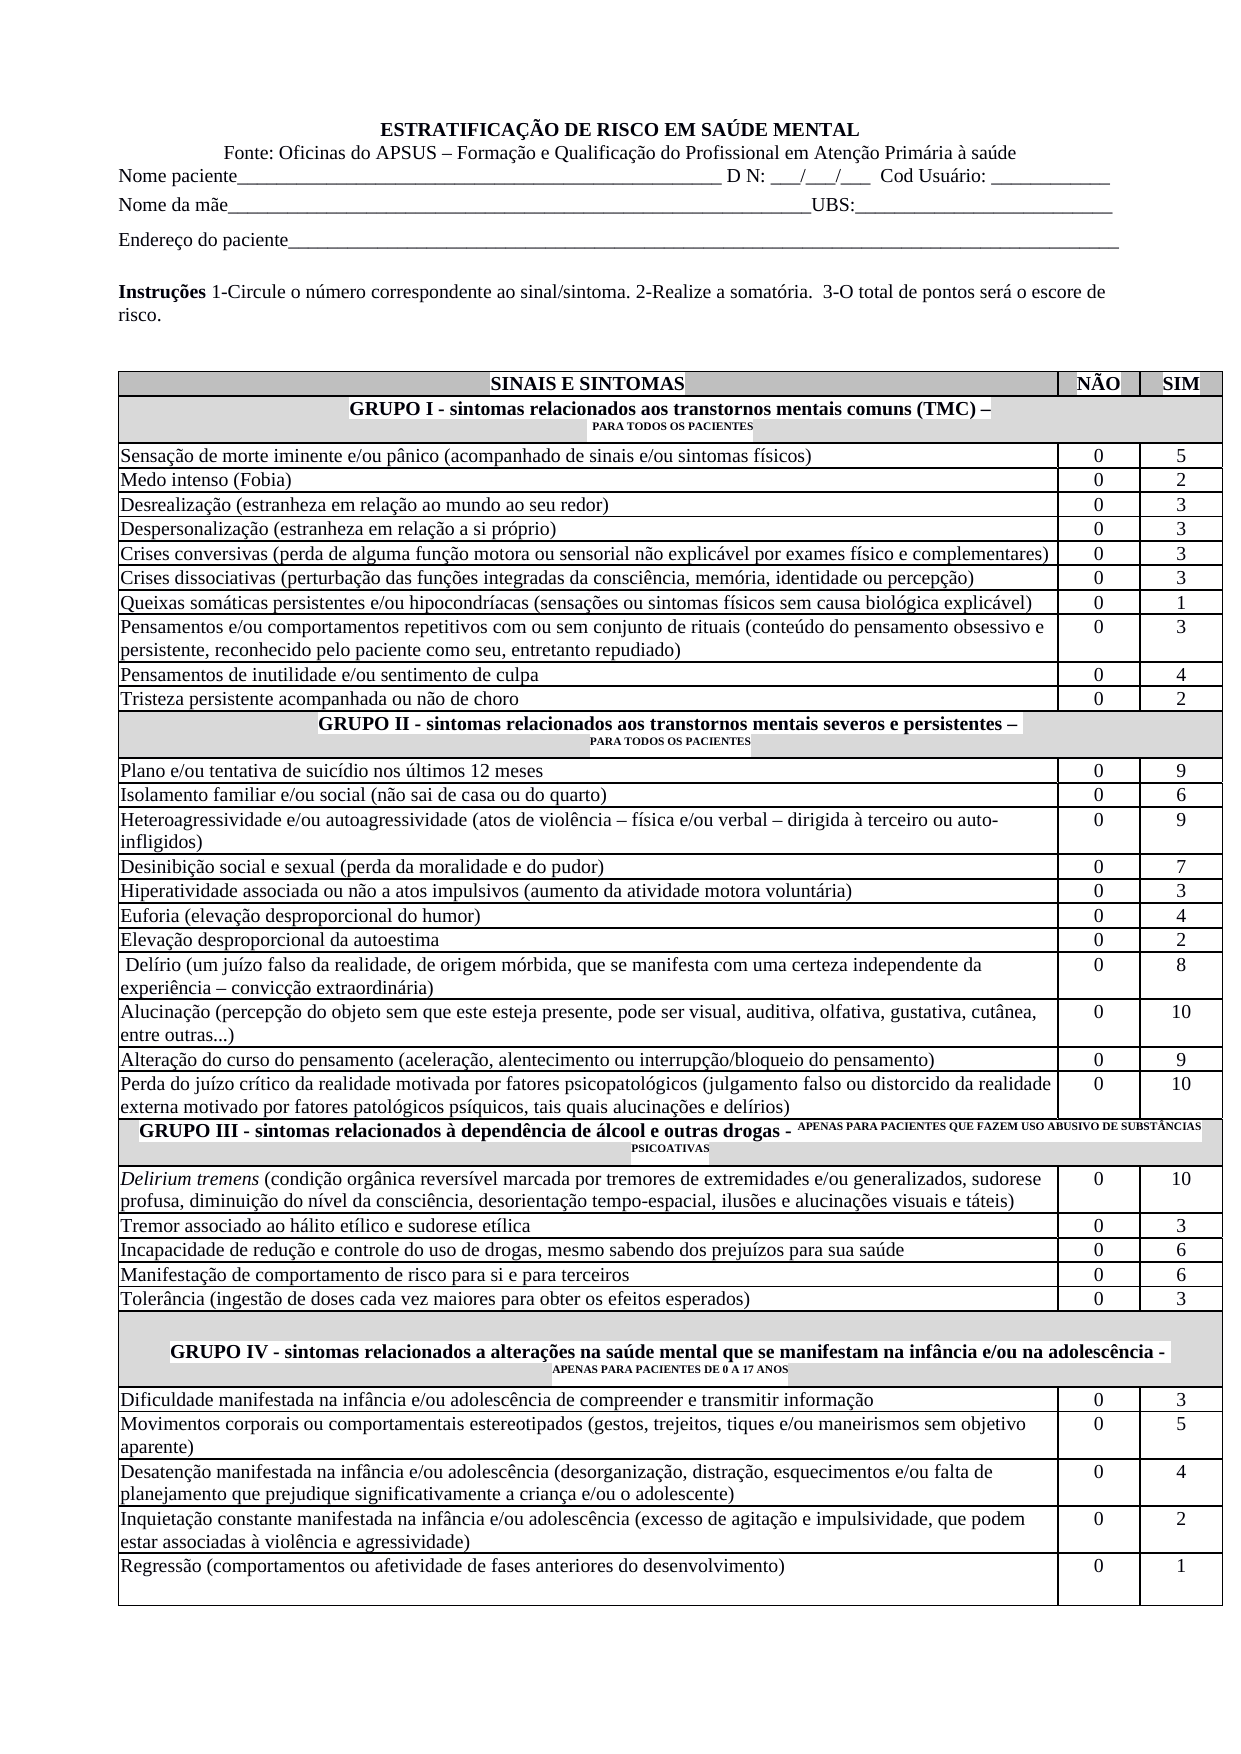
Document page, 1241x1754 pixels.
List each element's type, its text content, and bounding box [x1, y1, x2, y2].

table_cell 0 [1059, 759, 1139, 782]
table_cell Dificuldade manifestada na infância e/ou adolescência de compreender e transmitir informação [119, 1388, 1057, 1411]
text ESTRATIFICAÇÃO DE RISCO EM SAÚDE MENTAL [118, 118, 1122, 141]
table_cell Perda do juízo crítico da realidade motivada por fatores psicopatológicos (julgamento falso ou distorcido da realidade externa motivado por fatores patológicos psíquicos, tais quais alucinações e delírios) [119, 1072, 1057, 1118]
table_header SIM [1141, 372, 1222, 395]
table_cell Manifestação de comportamento de risco para si e para terceiros [119, 1263, 1057, 1286]
table_cell 0 [1059, 663, 1139, 685]
table_cell 0 [1059, 953, 1139, 998]
table_cell Heteroagressividade e/ou autoagressividade (atos de violência – física e/ou verbal – dirigida à terceiro ou auto-infligidos) [119, 808, 1057, 853]
table_cell 6 [1141, 784, 1222, 806]
table_cell 1 [1141, 1554, 1222, 1605]
table_cell 10 [1141, 1072, 1222, 1118]
table_cell 2 [1141, 687, 1222, 710]
table_cell Delírio (um juízo falso da realidade, de origem mórbida, que se manifesta com uma certeza independente da experiência – convicção extraordinária) [119, 953, 1057, 998]
table_cell 8 [1141, 953, 1222, 998]
table_cell 2 [1141, 469, 1222, 491]
table_cell 0 [1059, 1239, 1139, 1261]
table_cell Incapacidade de redução e controle do uso de drogas, mesmo sabendo dos prejuízos para sua saúde [119, 1239, 1057, 1261]
table_cell Inquietação constante manifestada na infância e/ou adolescência (excesso de agitação e impulsividade, que podem estar associadas à violência e agressividade) [119, 1507, 1057, 1552]
table_cell 3 [1141, 615, 1222, 661]
table_cell Regressão (comportamentos ou afetividade de fases anteriores do desenvolvimento) [119, 1554, 1057, 1605]
table_cell 2 [1141, 1507, 1222, 1552]
table_cell Movimentos corporais ou comportamentais estereotipados (gestos, trejeitos, tiques e/ou maneirismos sem objetivo aparente) [119, 1412, 1057, 1458]
table_cell 0 [1059, 1287, 1139, 1310]
table_cell Isolamento familiar e/ou social (não sai de casa ou do quarto) [119, 784, 1057, 806]
table_cell 10 [1141, 1167, 1222, 1212]
table_cell 4 [1141, 1460, 1222, 1505]
table_cell Desatenção manifestada na infância e/ou adolescência (desorganização, distração, esquecimentos e/ou falta de planejamento que prejudique significativamente a criança e/ou o adolescente) [119, 1460, 1057, 1505]
table_cell 3 [1141, 517, 1222, 540]
table_cell Pensamentos e/ou comportamentos repetitivos com ou sem conjunto de rituais (conteúdo do pensamento obsessivo e persistente, reconhecido pelo paciente como seu, entretanto repudiado) [119, 615, 1057, 661]
table_cell 0 [1059, 687, 1139, 710]
table_cell Crises conversivas (perda de alguma função motora ou sensorial não explicável por exames físico e complementares) [119, 542, 1057, 564]
table_cell 3 [1141, 566, 1222, 589]
table_header NÃO [1059, 372, 1139, 395]
table_cell 7 [1141, 855, 1222, 878]
table_cell 3 [1141, 542, 1222, 564]
table_cell Despersonalização (estranheza em relação a si próprio) [119, 517, 1057, 540]
table_cell 9 [1141, 808, 1222, 853]
table_cell 0 [1059, 1507, 1139, 1552]
table_cell Tolerância (ingestão de doses cada vez maiores para obter os efeitos esperados) [119, 1287, 1057, 1310]
table_cell 3 [1141, 493, 1222, 516]
table_cell 2 [1141, 929, 1222, 951]
table_cell 0 [1059, 1460, 1139, 1505]
table_cell Alucinação (percepção do objeto sem que este esteja presente, pode ser visual, auditiva, olfativa, gustativa, cutânea, entre outras...) [119, 1000, 1057, 1046]
table_cell Pensamentos de inutilidade e/ou sentimento de culpa [119, 663, 1057, 685]
table_cell 0 [1059, 444, 1139, 467]
table_cell 0 [1059, 1263, 1139, 1286]
table_cell 0 [1059, 566, 1139, 589]
table_cell GRUPO IV - sintomas relacionados a alterações na saúde mental que se manifestam na infância e/ou na adolescência - APENAS PARA PACIENTES DE 0 A 17 ANOS [119, 1312, 1222, 1386]
text Endereço do paciente____________________________________________________________________________________ [118, 228, 1122, 251]
table_cell 3 [1141, 1287, 1222, 1310]
table_cell 0 [1059, 493, 1139, 516]
table_cell Sensação de morte iminente e/ou pânico (acompanhado de sinais e/ou sintomas físicos) [119, 444, 1057, 467]
table_cell 0 [1059, 880, 1139, 902]
table_cell 9 [1141, 1048, 1222, 1070]
table_cell 0 [1059, 929, 1139, 951]
table_cell 4 [1141, 663, 1222, 685]
table_cell 3 [1141, 1388, 1222, 1411]
table_cell 5 [1141, 1412, 1222, 1458]
table_cell 3 [1141, 1214, 1222, 1237]
table_cell Crises dissociativas (perturbação das funções integradas da consciência, memória, identidade ou percepção) [119, 566, 1057, 589]
table_cell 0 [1059, 784, 1139, 806]
table_cell 0 [1059, 808, 1139, 853]
table_cell Alteração do curso do pensamento (aceleração, alentecimento ou interrupção/bloqueio do pensamento) [119, 1048, 1057, 1070]
table_cell 0 [1059, 591, 1139, 613]
text Fonte: Oficinas do APSUS – Formação e Qualificação do Profissional em Atenção Primária à saúde [118, 141, 1122, 164]
table_cell Euforia (elevação desproporcional do humor) [119, 904, 1057, 927]
text Instruções 1-Circule o número correspondente ao sinal/sintoma. 2-Realize a somatória. 3-O total de pontos será o escore de risco. [118, 280, 1122, 326]
table_header SINAIS E SINTOMAS [119, 372, 1057, 395]
table_cell 4 [1141, 904, 1222, 927]
table_cell 6 [1141, 1239, 1222, 1261]
table_cell 5 [1141, 444, 1222, 467]
table_cell Elevação desproporcional da autoestima [119, 929, 1057, 951]
table_cell Delirium tremens (condição orgânica reversível marcada por tremores de extremidades e/ou generalizados, sudorese profusa, diminuição do nível da consciência, desorientação tempo-espacial, ilusões e alucinações visuais e táteis) [119, 1167, 1057, 1212]
table_cell GRUPO II - sintomas relacionados aos transtornos mentais severos e persistentes – PARA TODOS OS PACIENTES [119, 712, 1222, 757]
table_cell Medo intenso (Fobia) [119, 469, 1057, 491]
table_cell Tristeza persistente acompanhada ou não de choro [119, 687, 1057, 710]
table_cell 0 [1059, 1554, 1139, 1605]
table_cell Tremor associado ao hálito etílico e sudorese etílica [119, 1214, 1057, 1237]
table_cell 0 [1059, 855, 1139, 878]
table_cell 6 [1141, 1263, 1222, 1286]
table_cell 0 [1059, 1167, 1139, 1212]
table_cell 0 [1059, 1048, 1139, 1070]
table_cell 3 [1141, 880, 1222, 902]
table_cell 0 [1059, 1072, 1139, 1118]
table_cell 0 [1059, 542, 1139, 564]
table_cell Desrealização (estranheza em relação ao mundo ao seu redor) [119, 493, 1057, 516]
table_cell 0 [1059, 615, 1139, 661]
table_cell 0 [1059, 517, 1139, 540]
text Nome da mãe___________________________________________________________UBS:__________________________ [118, 193, 1122, 216]
table_cell 9 [1141, 759, 1222, 782]
table_cell GRUPO I - sintomas relacionados aos transtornos mentais comuns (TMC) – PARA TODOS OS PACIENTES [119, 397, 1222, 442]
table_cell 10 [1141, 1000, 1222, 1046]
table_cell 1 [1141, 591, 1222, 613]
table_cell Queixas somáticas persistentes e/ou hipocondríacas (sensações ou sintomas físicos sem causa biológica explicável) [119, 591, 1057, 613]
table_cell Desinibição social e sexual (perda da moralidade e do pudor) [119, 855, 1057, 878]
table_cell Hiperatividade associada ou não a atos impulsivos (aumento da atividade motora voluntária) [119, 880, 1057, 902]
table_cell 0 [1059, 1412, 1139, 1458]
table_cell 0 [1059, 469, 1139, 491]
table_cell Plano e/ou tentativa de suicídio nos últimos 12 meses [119, 759, 1057, 782]
table_cell 0 [1059, 904, 1139, 927]
text Nome paciente_________________________________________________ D N: ___/___/___ Cod Usuário: ____________ [118, 164, 1122, 187]
table_cell 0 [1059, 1214, 1139, 1237]
table_cell 0 [1059, 1000, 1139, 1046]
table_cell 0 [1059, 1388, 1139, 1411]
table_cell GRUPO III - sintomas relacionados à dependência de álcool e outras drogas - APENAS PARA PACIENTES QUE FAZEM USO ABUSIVO DE SUBSTÂNCIAS PSICOATIVAS [119, 1120, 1222, 1165]
